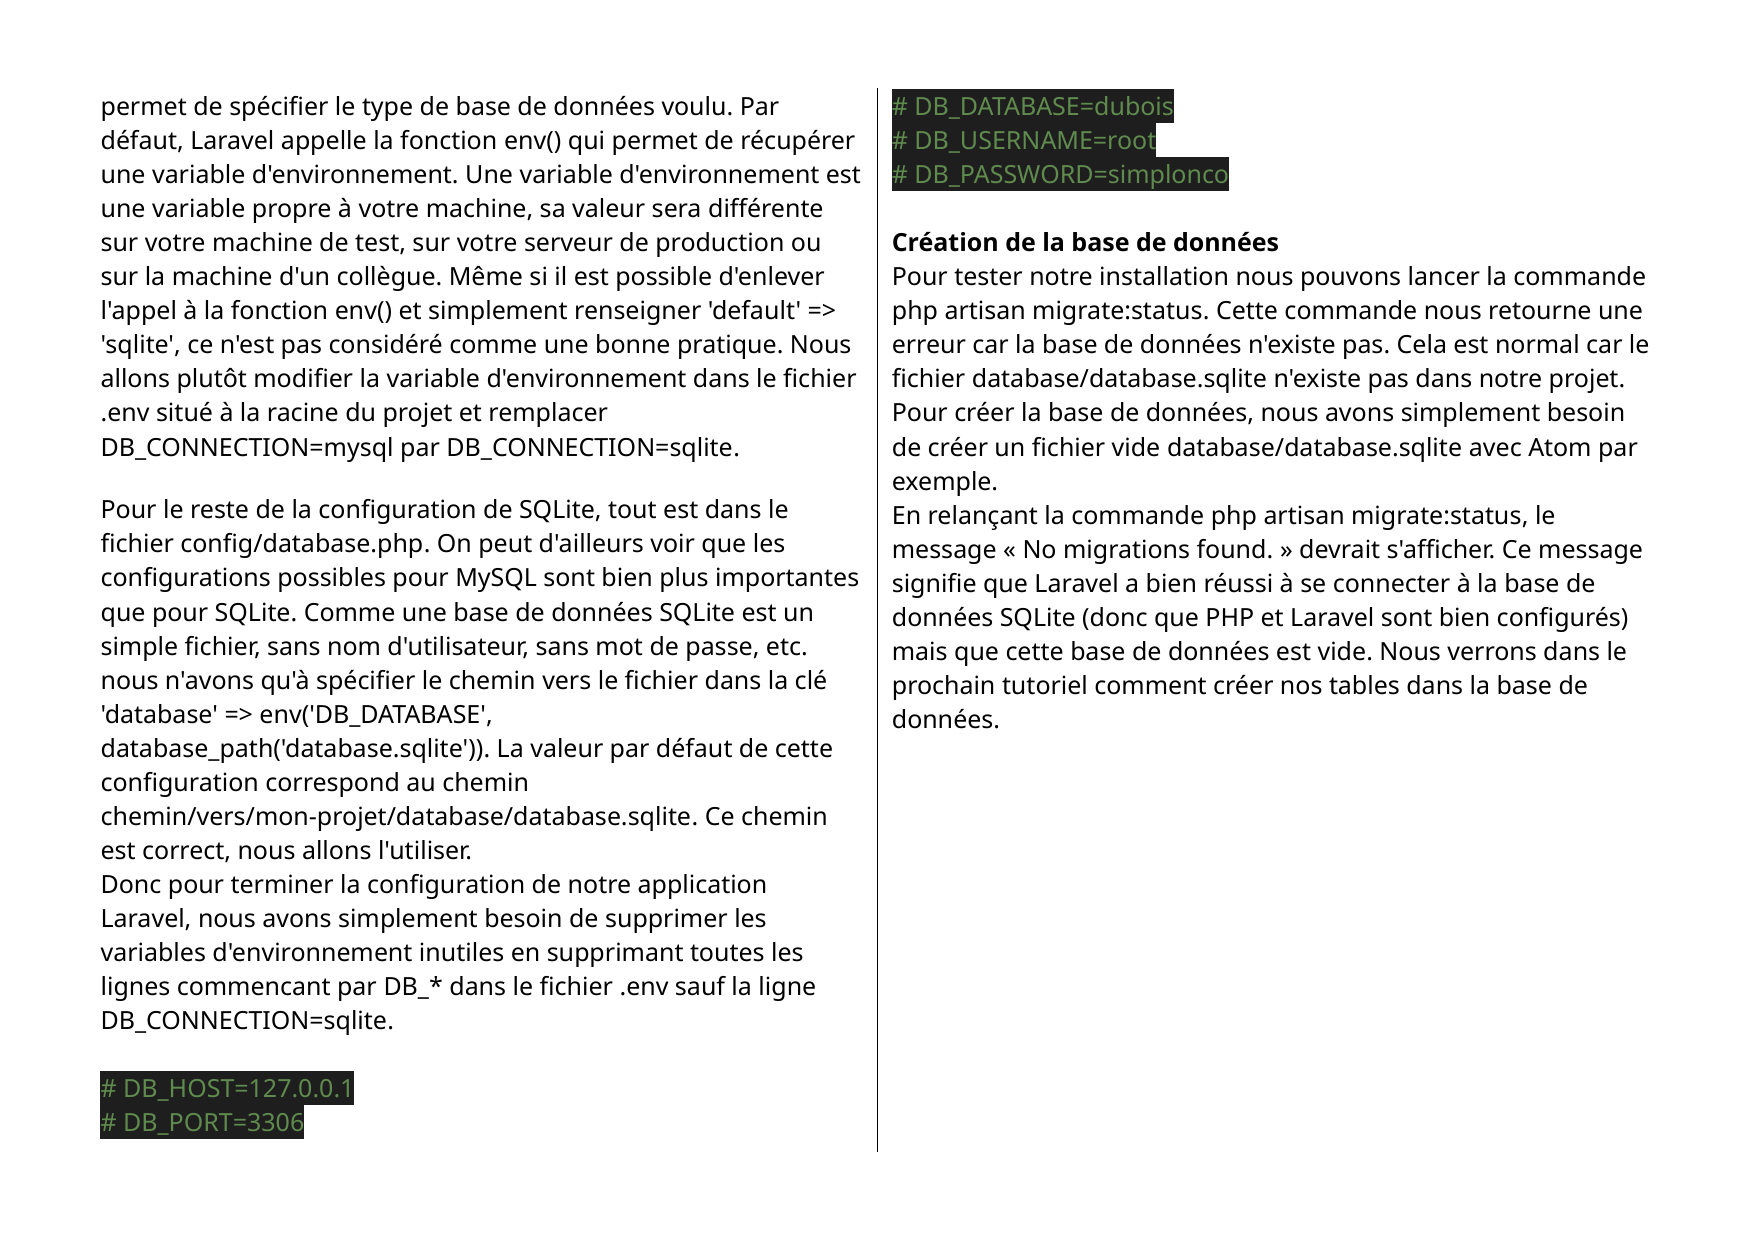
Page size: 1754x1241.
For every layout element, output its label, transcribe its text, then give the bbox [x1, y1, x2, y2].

text # DB_DATABASE=dubois [892, 88, 1654, 123]
text Pour créer la base de données, nous avons simplement besoin de créer un fichier vide database/database.sqlite avec Atom par exemple. [892, 395, 1654, 497]
text # DB_PASSWORD=simplonco [892, 157, 1654, 191]
text Pour le reste de la configuration de SQLite, tout est dans le fichier config/database.php. On peut d'ailleurs voir que les configurations possibles pour MySQL sont bien plus importantes que pour SQLite. Comme une base de données SQLite est un simple fichier, sans nom d'utilisateur, sans mot de passe, etc. nous n'avons qu'à spécifier le chemin vers le fichier dans la clé 'database' => env('DB_DATABASE', database_path('database.sqlite')). La valeur par défaut de cette configuration correspond au chemin chemin/vers/mon-projet/database/database.sqlite. Ce chemin est correct, nous allons l'utiliser. [100, 492, 862, 867]
text permet de spécifier le type de base de données voulu. Par défaut, Laravel appelle la fonction env() qui permet de récupérer une variable d'environnement. Une variable d'environnement est une variable propre à votre machine, sa valeur sera différente sur votre machine de test, sur votre serveur de production ou sur la machine d'un collègue. Même si il est possible d'enlever l'appel à la fonction env() et simplement renseigner 'default' => 'sqlite', ce n'est pas considéré comme une bonne pratique. Nous allons plutôt modifier la variable d'environnement dans le fichier .env situé à la racine du projet et remplacer DB_CONNECTION=mysql par DB_CONNECTION=sqlite. [100, 88, 862, 463]
text Donc pour terminer la configuration de notre application Laravel, nous avons simplement besoin de supprimer les variables d'environnement inutiles en supprimant toutes les lignes commencant par DB_* dans le fichier .env sauf la ligne DB_CONNECTION=sqlite. [100, 867, 862, 1037]
text # DB_PORT=3306 [100, 1105, 862, 1139]
text # DB_USERNAME=root [892, 123, 1654, 157]
text # DB_HOST=127.0.0.1 [100, 1071, 862, 1105]
text En relançant la commande php artisan migrate:status, le message « No migrations found. » devrait s'afficher. Ce message signifie que Laravel a bien réussi à se connecter à la base de données SQLite (donc que PHP et Laravel sont bien configurés) mais que cette base de données est vide. Nous verrons dans le prochain tutoriel comment créer nos tables dans la base de données. [892, 497, 1654, 736]
subtitle Création de la base de données [892, 225, 1654, 259]
text Pour tester notre installation nous pouvons lancer la commande php artisan migrate:status. Cette commande nous retourne une erreur car la base de données n'existe pas. Cela est normal car le fichier database/database.sqlite n'existe pas dans notre projet. [892, 259, 1654, 395]
